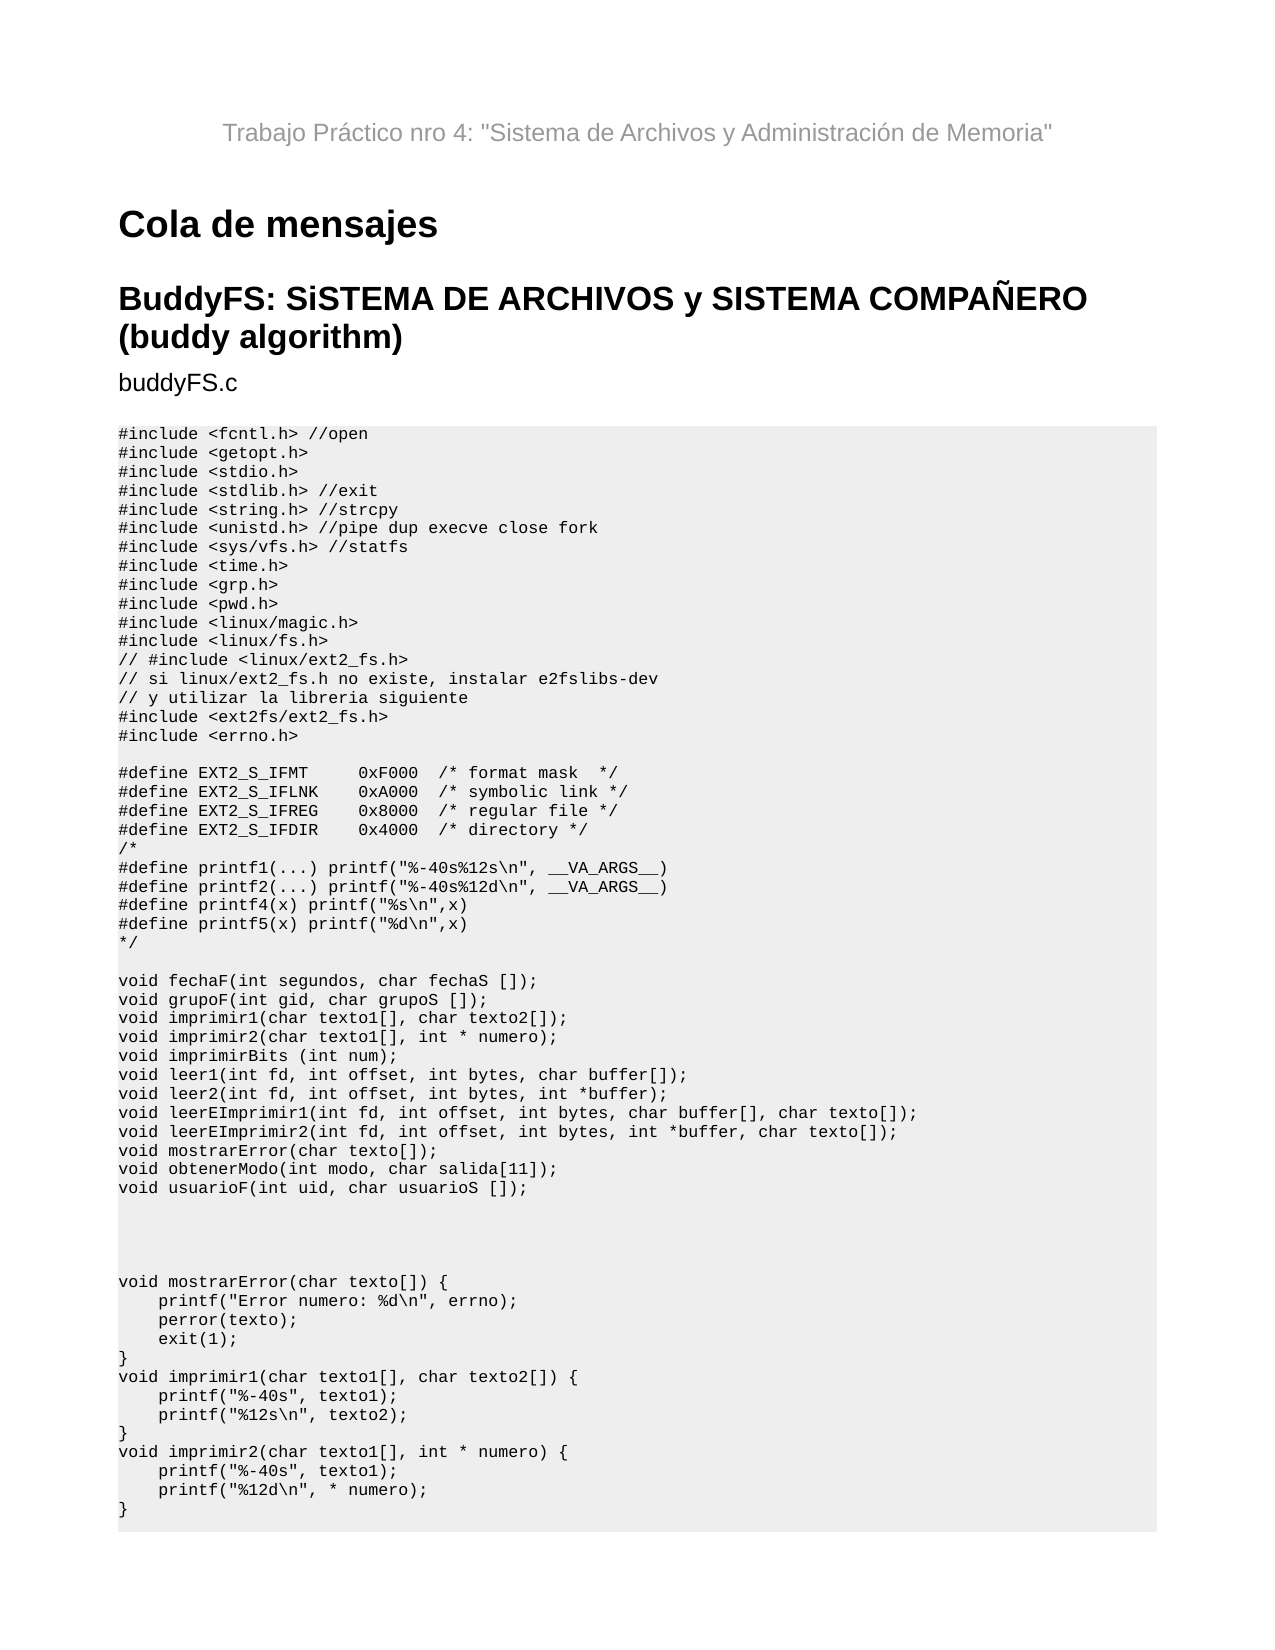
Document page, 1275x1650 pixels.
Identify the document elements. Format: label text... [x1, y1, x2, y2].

text void mostrarError(char texto[]); [118, 1142, 1157, 1161]
text #define printf4(x) printf("%s\n",x) [118, 897, 1157, 916]
text printf("%12d\n", * numero); [118, 1481, 1157, 1500]
text #include <stdio.h> [118, 463, 1157, 482]
text #include <getopt.h> [118, 444, 1157, 463]
text void grupoF(int gid, char grupoS []); [118, 991, 1157, 1010]
text #include <errno.h> [118, 727, 1157, 746]
text printf("Error numero: %d\n", errno); [118, 1293, 1157, 1312]
text } [118, 1500, 1157, 1519]
text #include <linux/fs.h> [118, 633, 1157, 652]
text printf("%-40s", texto1); [118, 1463, 1157, 1481]
text void imprimir2(char texto1[], int * numero) { [118, 1444, 1157, 1463]
text #define EXT2_S_IFREG 0x8000 /* regular file */ [118, 803, 1157, 822]
text void obtenerModo(int modo, char salida[11]); [118, 1161, 1157, 1180]
text #define printf1(...) printf("%-40s%12s\n", __VA_ARGS__) [118, 859, 1157, 878]
text /* [118, 840, 1157, 859]
text #include <pwd.h> [118, 595, 1157, 614]
text // #include <linux/ext2_fs.h> [118, 652, 1157, 671]
text #define EXT2_S_IFLNK 0xA000 /* symbolic link */ [118, 784, 1157, 803]
subtitle BuddyFS: SiSTEMA DE ARCHIVOS y SISTEMA COMPAÑERO (buddy algorithm) [118, 278, 1157, 356]
text #include <stdlib.h> //exit [118, 482, 1157, 501]
text // y utilizar la libreria siguiente [118, 689, 1157, 708]
text #define printf2(...) printf("%-40s%12d\n", __VA_ARGS__) [118, 878, 1157, 897]
text */ [118, 935, 1157, 953]
text void leerEImprimir1(int fd, int offset, int bytes, char buffer[], char texto[]); [118, 1104, 1157, 1123]
text void leer1(int fd, int offset, int bytes, char buffer[]); [118, 1067, 1157, 1086]
text perror(texto); [118, 1312, 1157, 1331]
text printf("%-40s", texto1); [118, 1387, 1157, 1406]
text exit(1); [118, 1331, 1157, 1349]
text #include <fcntl.h> //open [118, 426, 1157, 444]
text #include <linux/magic.h> [118, 614, 1157, 633]
text void imprimir1(char texto1[], char texto2[]) { [118, 1368, 1157, 1387]
text } [118, 1349, 1157, 1368]
text #include <ext2fs/ext2_fs.h> [118, 708, 1157, 727]
text #define EXT2_S_IFDIR 0x4000 /* directory */ [118, 822, 1157, 840]
text #include <time.h> [118, 558, 1157, 576]
subtitle Cola de mensajes [118, 201, 1157, 245]
text void imprimir2(char texto1[], int * numero); [118, 1029, 1157, 1048]
text // si linux/ext2_fs.h no existe, instalar e2fslibs-dev [118, 671, 1157, 689]
text printf("%12s\n", texto2); [118, 1406, 1157, 1425]
text void imprimir1(char texto1[], char texto2[]); [118, 1010, 1157, 1029]
text void fechaF(int segundos, char fechaS []); [118, 972, 1157, 991]
text void leer2(int fd, int offset, int bytes, int *buffer); [118, 1086, 1157, 1104]
text buddyFS.c [118, 368, 1157, 397]
text void imprimirBits (int num); [118, 1048, 1157, 1067]
text #include <string.h> //strcpy [118, 501, 1157, 520]
text #define printf5(x) printf("%d\n",x) [118, 916, 1157, 935]
text #include <sys/vfs.h> //statfs [118, 539, 1157, 558]
text void usuarioF(int uid, char usuarioS []); [118, 1180, 1157, 1199]
text #define EXT2_S_IFMT 0xF000 /* format mask */ [118, 765, 1157, 784]
text } [118, 1425, 1157, 1444]
text void leerEImprimir2(int fd, int offset, int bytes, int *buffer, char texto[]); [118, 1123, 1157, 1142]
text #include <unistd.h> //pipe dup execve close fork [118, 520, 1157, 539]
text #include <grp.h> [118, 576, 1157, 595]
text void mostrarError(char texto[]) { [118, 1274, 1157, 1293]
